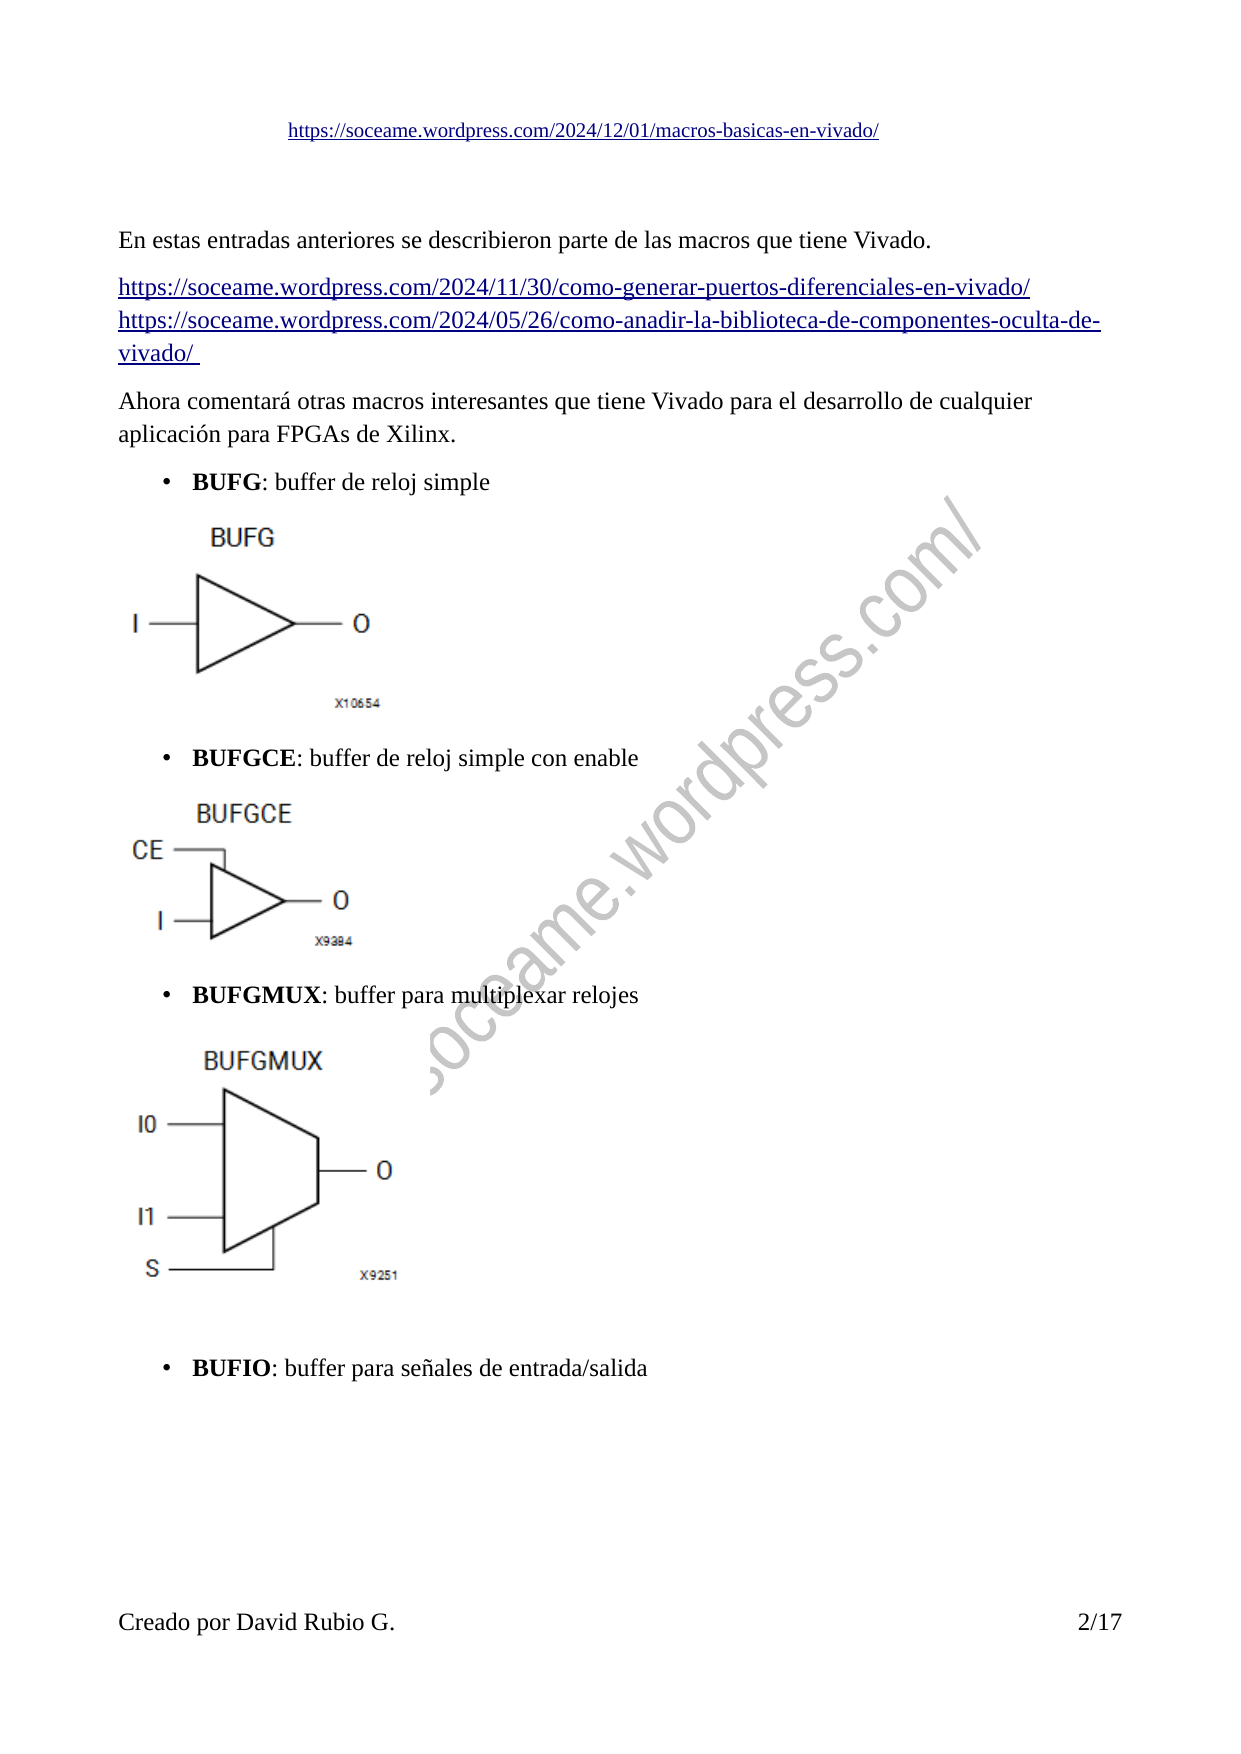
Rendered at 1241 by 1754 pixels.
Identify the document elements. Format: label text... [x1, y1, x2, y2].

list BUFG: buffer de reloj simple [162, 467, 1122, 495]
text https://soceame.wordpress.com/2024/11/30/como-generar-puertos-diferenciales-en-vivado/ [118, 272, 1122, 301]
text https://soceame.wordpress.com/2024/05/26/como-anadir-la-biblioteca-de-componentes-oculta-de-vivado/ [118, 305, 1122, 367]
picture [118, 790, 364, 957]
text Ahora comentará otras macros interesantes que tiene Vivado para el desarrollo de cualquier aplicación para FPGAs de Xilinx. [118, 386, 1122, 448]
text En estas entradas anteriores se describieron parte de las macros que tiene Vivado. [118, 225, 1122, 253]
list BUFGMUX: buffer para multiplexar relojes [521, 981, 1122, 1009]
list [754, 743, 1122, 772]
list [706, 743, 745, 772]
list BUFIO: buffer para señales de entrada/salida [162, 1353, 1122, 1382]
picture [118, 514, 387, 719]
list BUFGMUX: buffer para multiplexar relojes [162, 981, 489, 1009]
picture [122, 1031, 431, 1302]
list BUFGCE: buffer de reloj simple con enable [162, 743, 711, 772]
